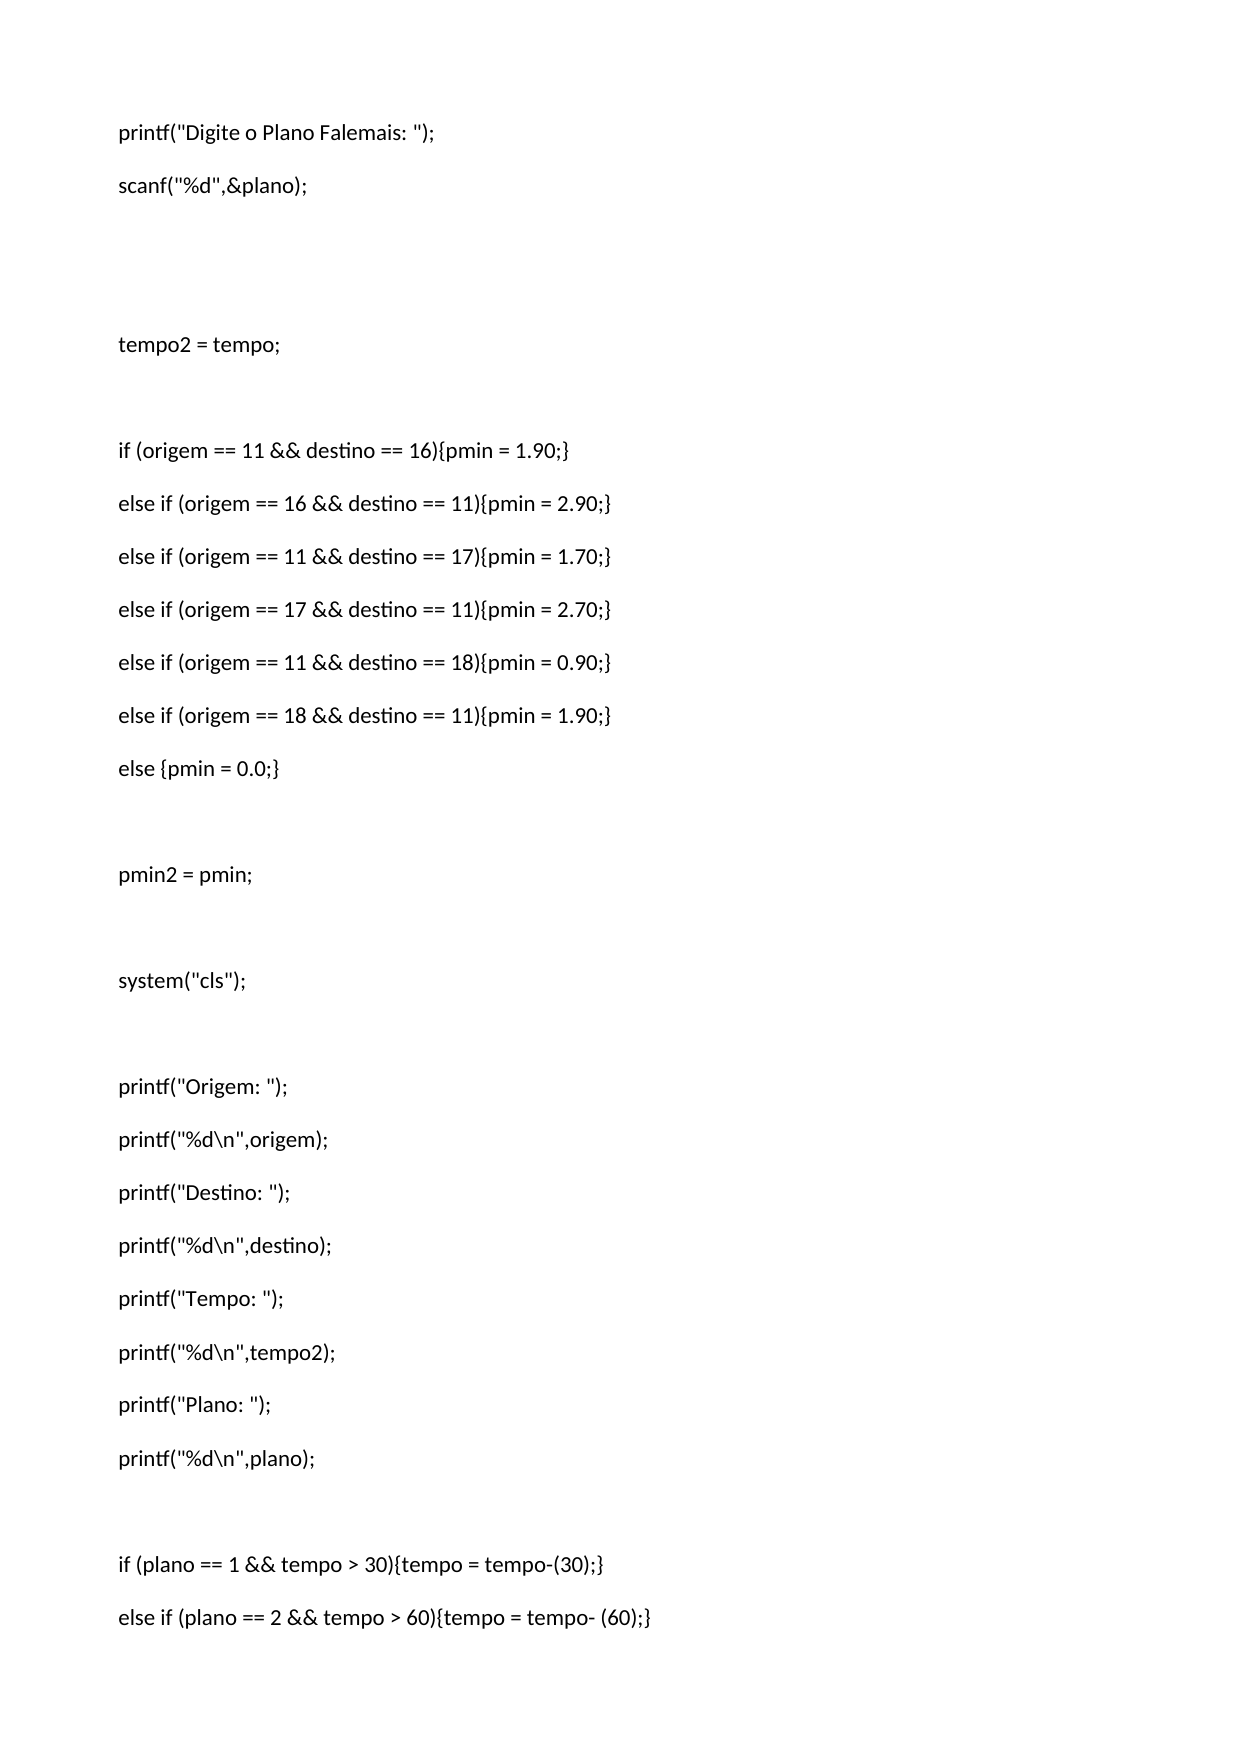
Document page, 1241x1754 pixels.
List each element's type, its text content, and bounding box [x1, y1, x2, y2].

text printf("Plano: "); [118, 1391, 1122, 1419]
text else if (origem == 11 && destino == 17){pmin = 1.70;} [118, 542, 1122, 570]
text if (origem == 11 && destino == 16){pmin = 1.90;} [118, 436, 1122, 464]
text else if (plano == 2 && tempo > 60){tempo = tempo- (60);} [118, 1603, 1122, 1631]
text pmin2 = pmin; [118, 860, 1122, 888]
text printf("%d\n",origem); [118, 1126, 1122, 1153]
text else if (origem == 11 && destino == 18){pmin = 0.90;} [118, 648, 1122, 676]
text scanf("%d",&plano); [118, 171, 1122, 199]
text printf("%d\n",destino); [118, 1232, 1122, 1259]
text printf("%d\n",tempo2); [118, 1338, 1122, 1366]
text else if (origem == 17 && destino == 11){pmin = 2.70;} [118, 595, 1122, 623]
text printf("Tempo: "); [118, 1284, 1122, 1313]
text system("cls"); [118, 966, 1122, 994]
text if (plano == 1 && tempo > 30){tempo = tempo-(30);} [118, 1550, 1122, 1578]
text else {pmin = 0.0;} [118, 754, 1122, 782]
text printf("%d\n",plano); [118, 1444, 1122, 1472]
text printf("Digite o Plano Falemais: "); [118, 118, 1122, 146]
text printf("Origem: "); [118, 1072, 1122, 1101]
text else if (origem == 16 && destino == 11){pmin = 2.90;} [118, 489, 1122, 517]
text printf("Destino: "); [118, 1178, 1122, 1207]
text tempo2 = tempo; [118, 330, 1122, 358]
text else if (origem == 18 && destino == 11){pmin = 1.90;} [118, 701, 1122, 729]
